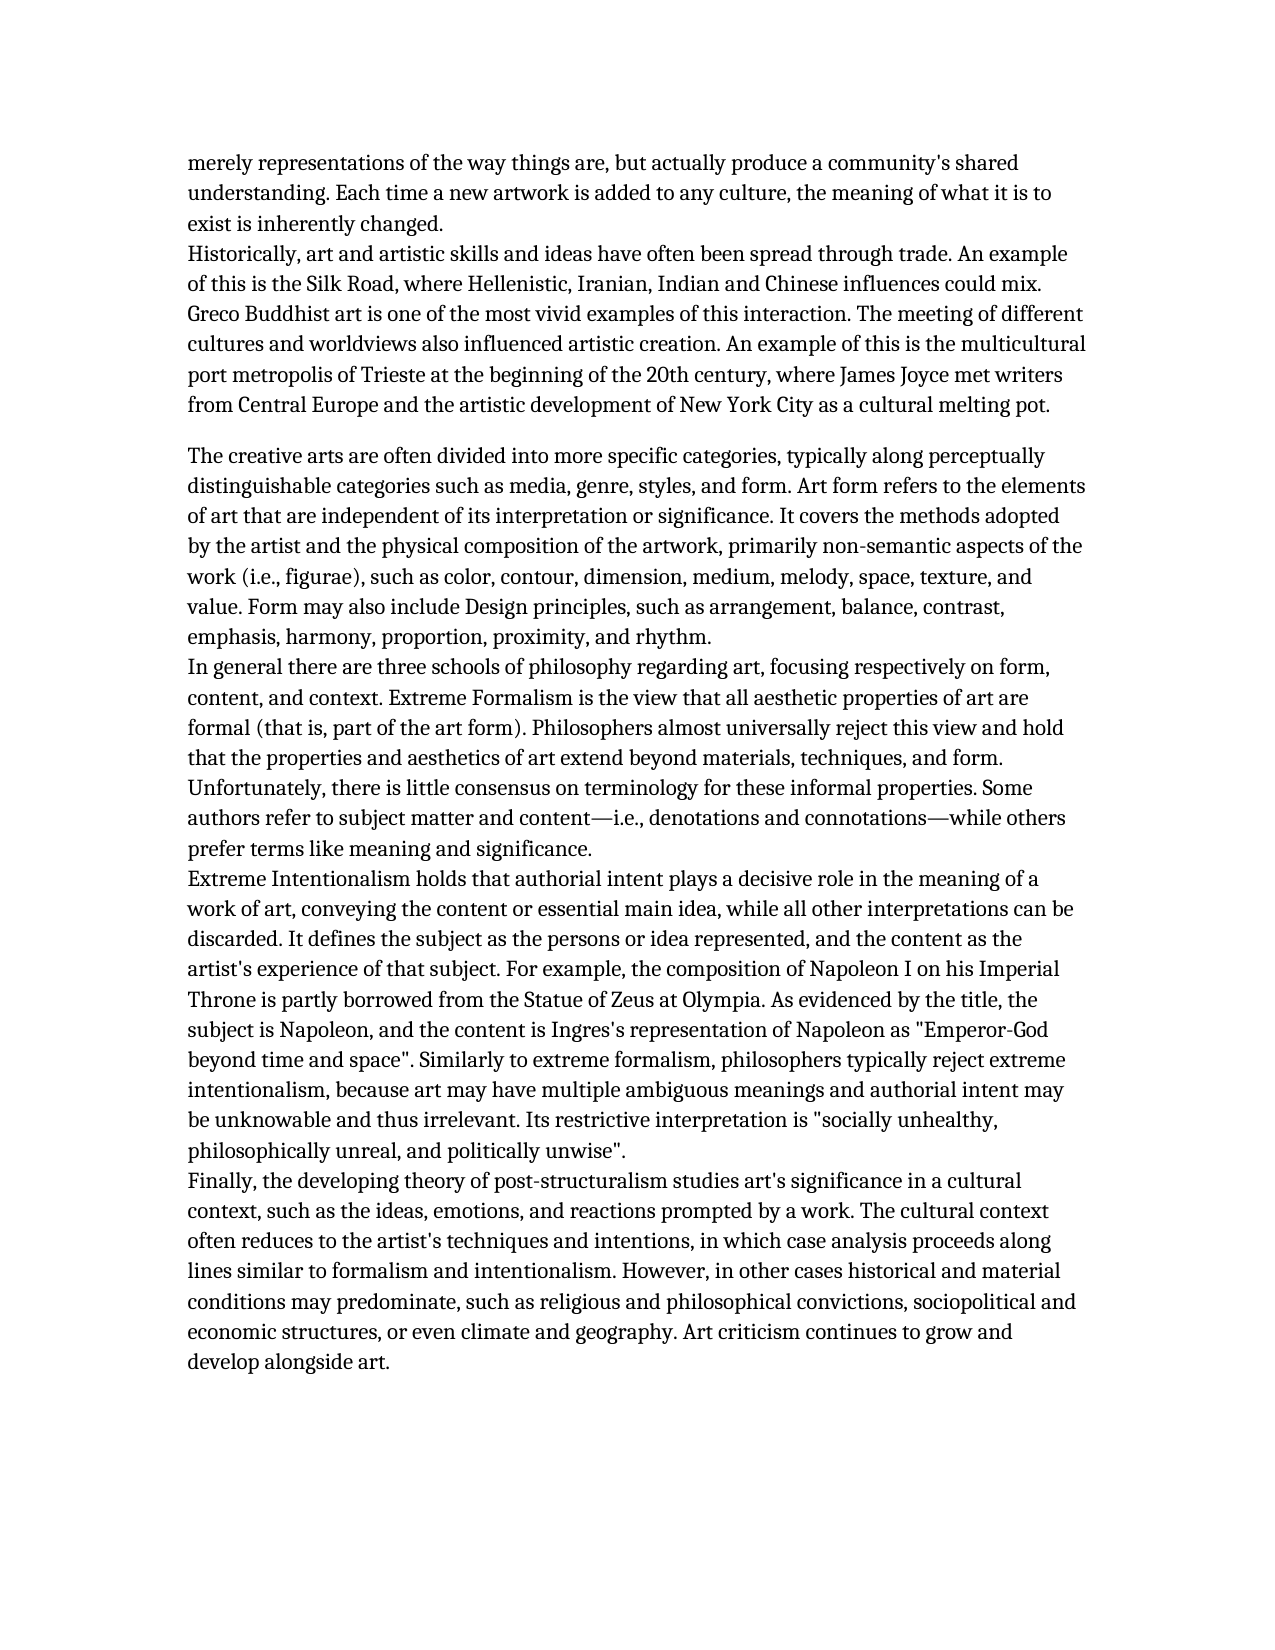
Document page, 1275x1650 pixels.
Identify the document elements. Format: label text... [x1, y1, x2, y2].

text merely representations of the way things are, but actually produce a community's shared understanding. Each time a new artwork is added to any culture, the meaning of what it is to exist is inherently changed. Historically, art and artistic skills and ideas have often been spread through trade. An example of this is the Silk Road, where Hellenistic, Iranian, Indian and Chinese influences could mix. Greco Buddhist art is one of the most vivid examples of this interaction. The meeting of different cultures and worldviews also influenced artistic creation. An example of this is the multicultural port metropolis of Trieste at the beginning of the 20th century, where James Joyce met writers from Central Europe and the artistic development of New York City as a cultural melting pot. [187, 150, 1087, 418]
text The creative arts are often divided into more specific categories, typically along perceptually distinguishable categories such as media, genre, styles, and form. Art form refers to the elements of art that are independent of its interpretation or significance. It covers the methods adopted by the artist and the physical composition of the artwork, primarily non-semantic aspects of the work (i.e., figurae), such as color, contour, dimension, medium, melody, space, texture, and value. Form may also include Design principles, such as arrangement, balance, contrast, emphasis, harmony, proportion, proximity, and rhythm. In general there are three schools of philosophy regarding art, focusing respectively on form, content, and context. Extreme Formalism is the view that all aesthetic properties of art are formal (that is, part of the art form). Philosophers almost universally reject this view and hold that the properties and aesthetics of art extend beyond materials, techniques, and form. Unfortunately, there is little consensus on terminology for these informal properties. Some authors refer to subject matter and content—i.e., denotations and connotations—while others prefer terms like meaning and significance. Extreme Intentionalism holds that authorial intent plays a decisive role in the meaning of a work of art, conveying the content or essential main idea, while all other interpretations can be discarded. It defines the subject as the persons or idea represented, and the content as the artist's experience of that subject. For example, the composition of Napoleon I on his Imperial Throne is partly borrowed from the Statue of Zeus at Olympia. As evidenced by the title, the subject is Napoleon, and the content is Ingres's representation of Napoleon as "Emperor-God beyond time and space". Similarly to extreme formalism, philosophers typically reject extreme intentionalism, because art may have multiple ambiguous meanings and authorial intent may be unknowable and thus irrelevant. Its restrictive interpretation is "socially unhealthy, philosophically unreal, and politically unwise". Finally, the developing theory of post-structuralism studies art's significance in a cultural context, such as the ideas, emotions, and reactions prompted by a work. The cultural context often reduces to the artist's techniques and intentions, in which case analysis proceeds along lines similar to formalism and intentionalism. However, in other cases historical and material conditions may predominate, such as religious and philosophical convictions, sociopolitical and economic structures, or even climate and geography. Art criticism continues to grow and develop alongside art. [187, 443, 1087, 1375]
